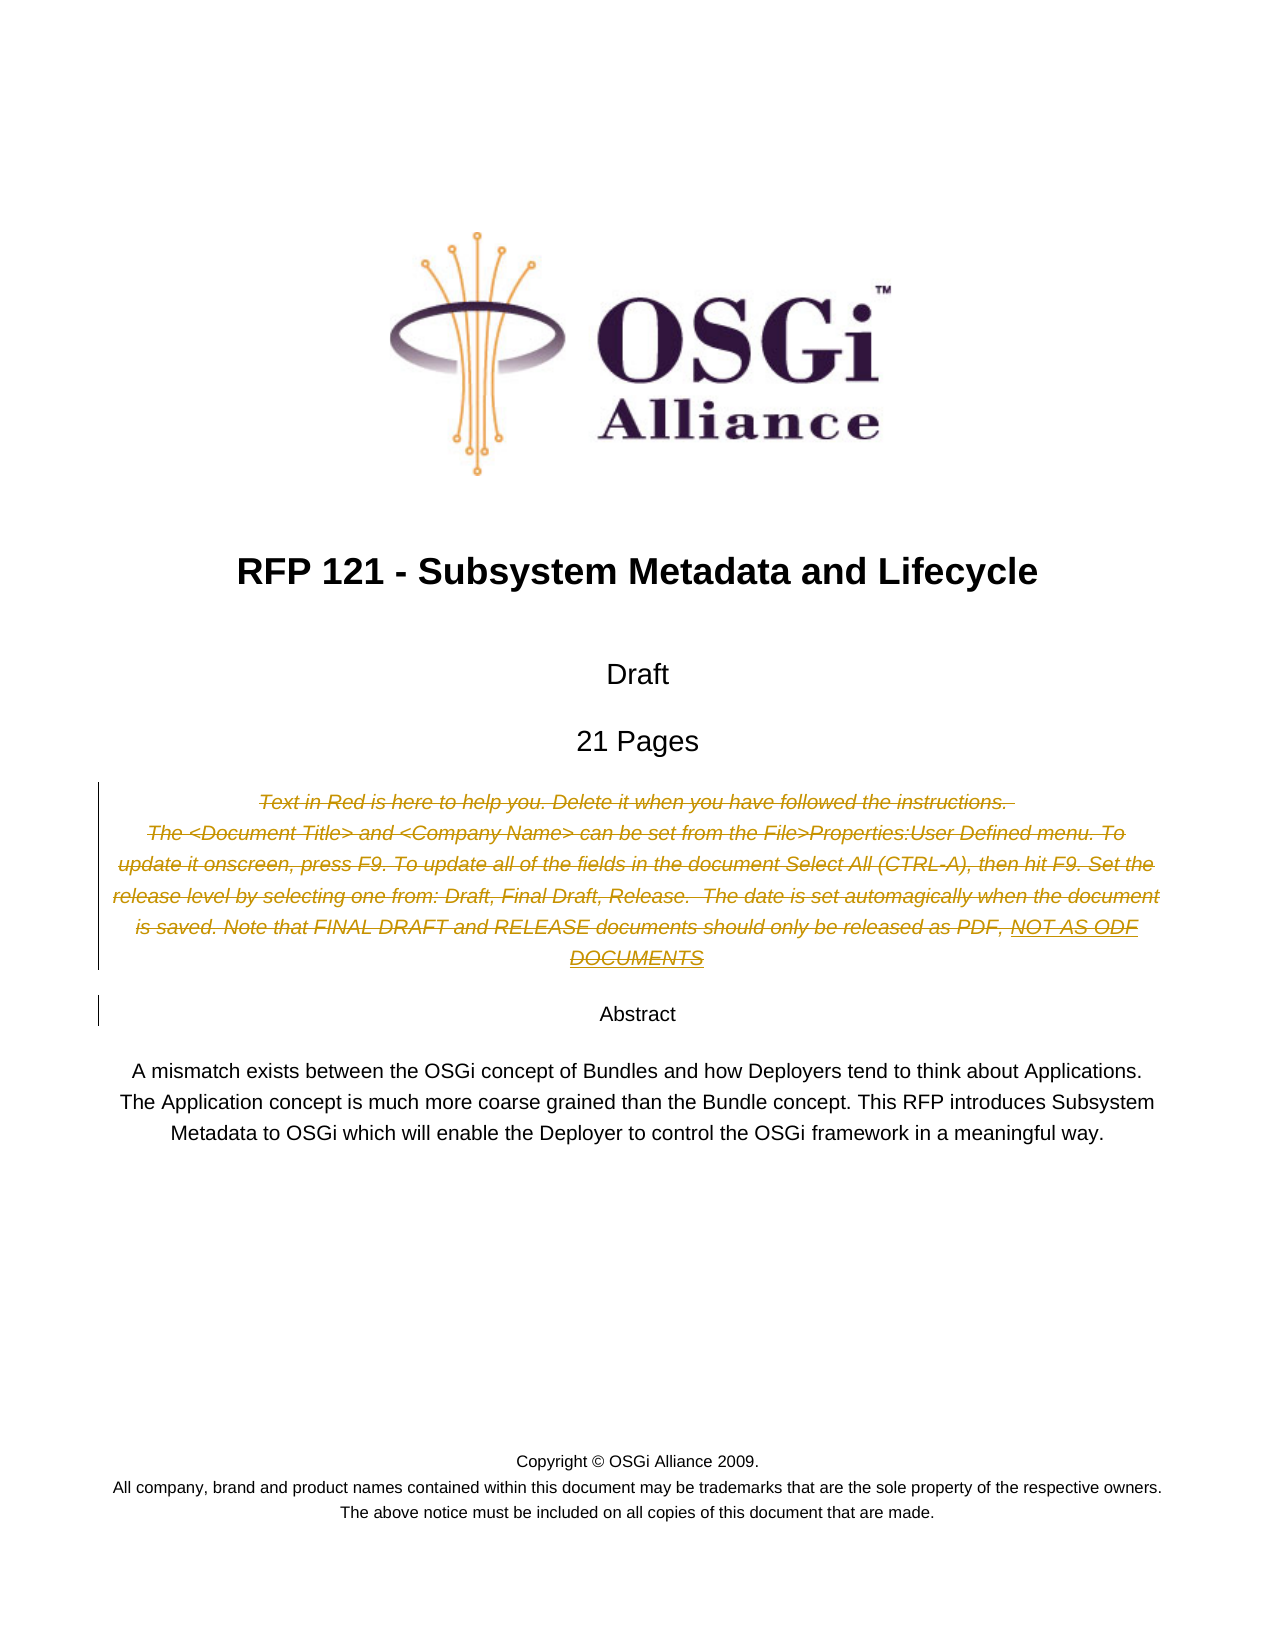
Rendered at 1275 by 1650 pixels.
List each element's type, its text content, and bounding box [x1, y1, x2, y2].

title RFP 121 - Subsystem Metadata and Lifecycle [112, 549, 1162, 592]
text A mismatch exists between the OSGi concept of Bundles and how Deployers tend to think about Applications. The Application concept is much more coarse grained than the Bundle concept. This RFP introduces Subsystem Metadata to OSGi which will enable the Deployer to control the OSGi framework in a meaningful way. [112, 1051, 1162, 1145]
picture [389, 232, 892, 476]
title Draft 21 Pages [112, 657, 1162, 757]
text Abstract [112, 782, 1162, 970]
